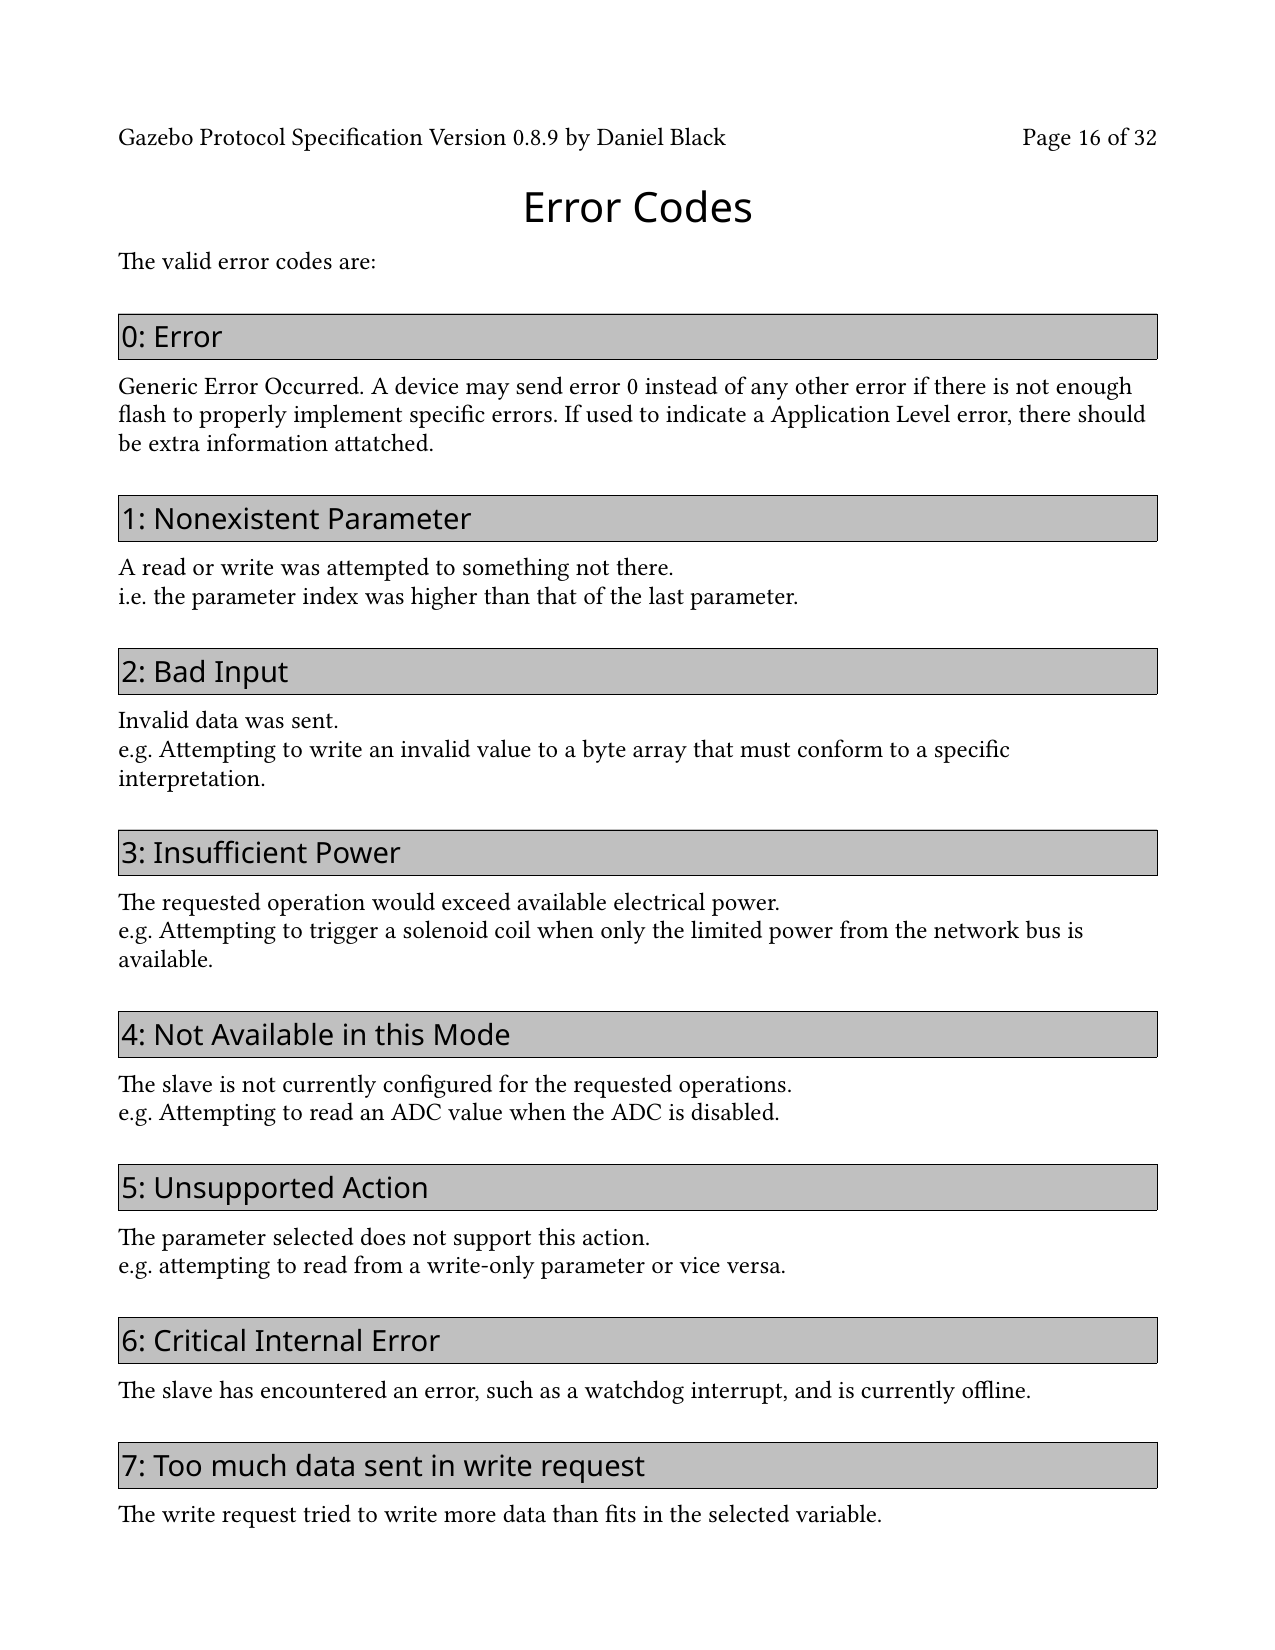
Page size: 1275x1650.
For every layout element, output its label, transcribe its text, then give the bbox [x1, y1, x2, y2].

text The slave has encountered an error, such as a watchdog interrupt, and is currently offline. [118, 1376, 1157, 1404]
subtitle Error Codes [118, 178, 1157, 235]
text The requested operation would exceed available electrical power. e.g. Attempting to trigger a solenoid coil when only the limited power from the network bus is available. [118, 888, 1157, 974]
text The write request tried to write more data than fits in the selected variable. [118, 1500, 1157, 1529]
subtitle 7: Too much data sent in write request [119, 1443, 1157, 1488]
subtitle 6: Critical Internal Error [119, 1318, 1157, 1363]
subtitle 3: Insufficient Power [119, 831, 1157, 875]
text The slave is not currently configured for the requested operations. e.g. Attempting to read an ADC value when the ADC is disabled. [118, 1069, 1157, 1127]
text Generic Error Occurred. A device may send error 0 instead of any other error if there is not enough flash to properly implement specific errors. If used to indicate a Application Level error, there should be extra information attatched. [118, 372, 1157, 457]
subtitle 1: Nonexistent Parameter [119, 496, 1157, 541]
subtitle 5: Unsupported Action [119, 1165, 1157, 1210]
text A read or write was attempted to something not there. i.e. the parameter index was higher than that of the last parameter. [118, 553, 1157, 611]
subtitle 4: Not Available in this Mode [119, 1012, 1157, 1057]
subtitle 0: Error [119, 315, 1157, 359]
text The valid error codes are: [118, 247, 1157, 276]
text The parameter selected does not support this action. e.g. attempting to read from a write-only parameter or vice versa. [118, 1223, 1157, 1280]
text Invalid data was sent. e.g. Attempting to write an invalid value to a byte array that must conform to a specific interpretation. [118, 706, 1157, 792]
subtitle 2: Bad Input [119, 649, 1157, 694]
